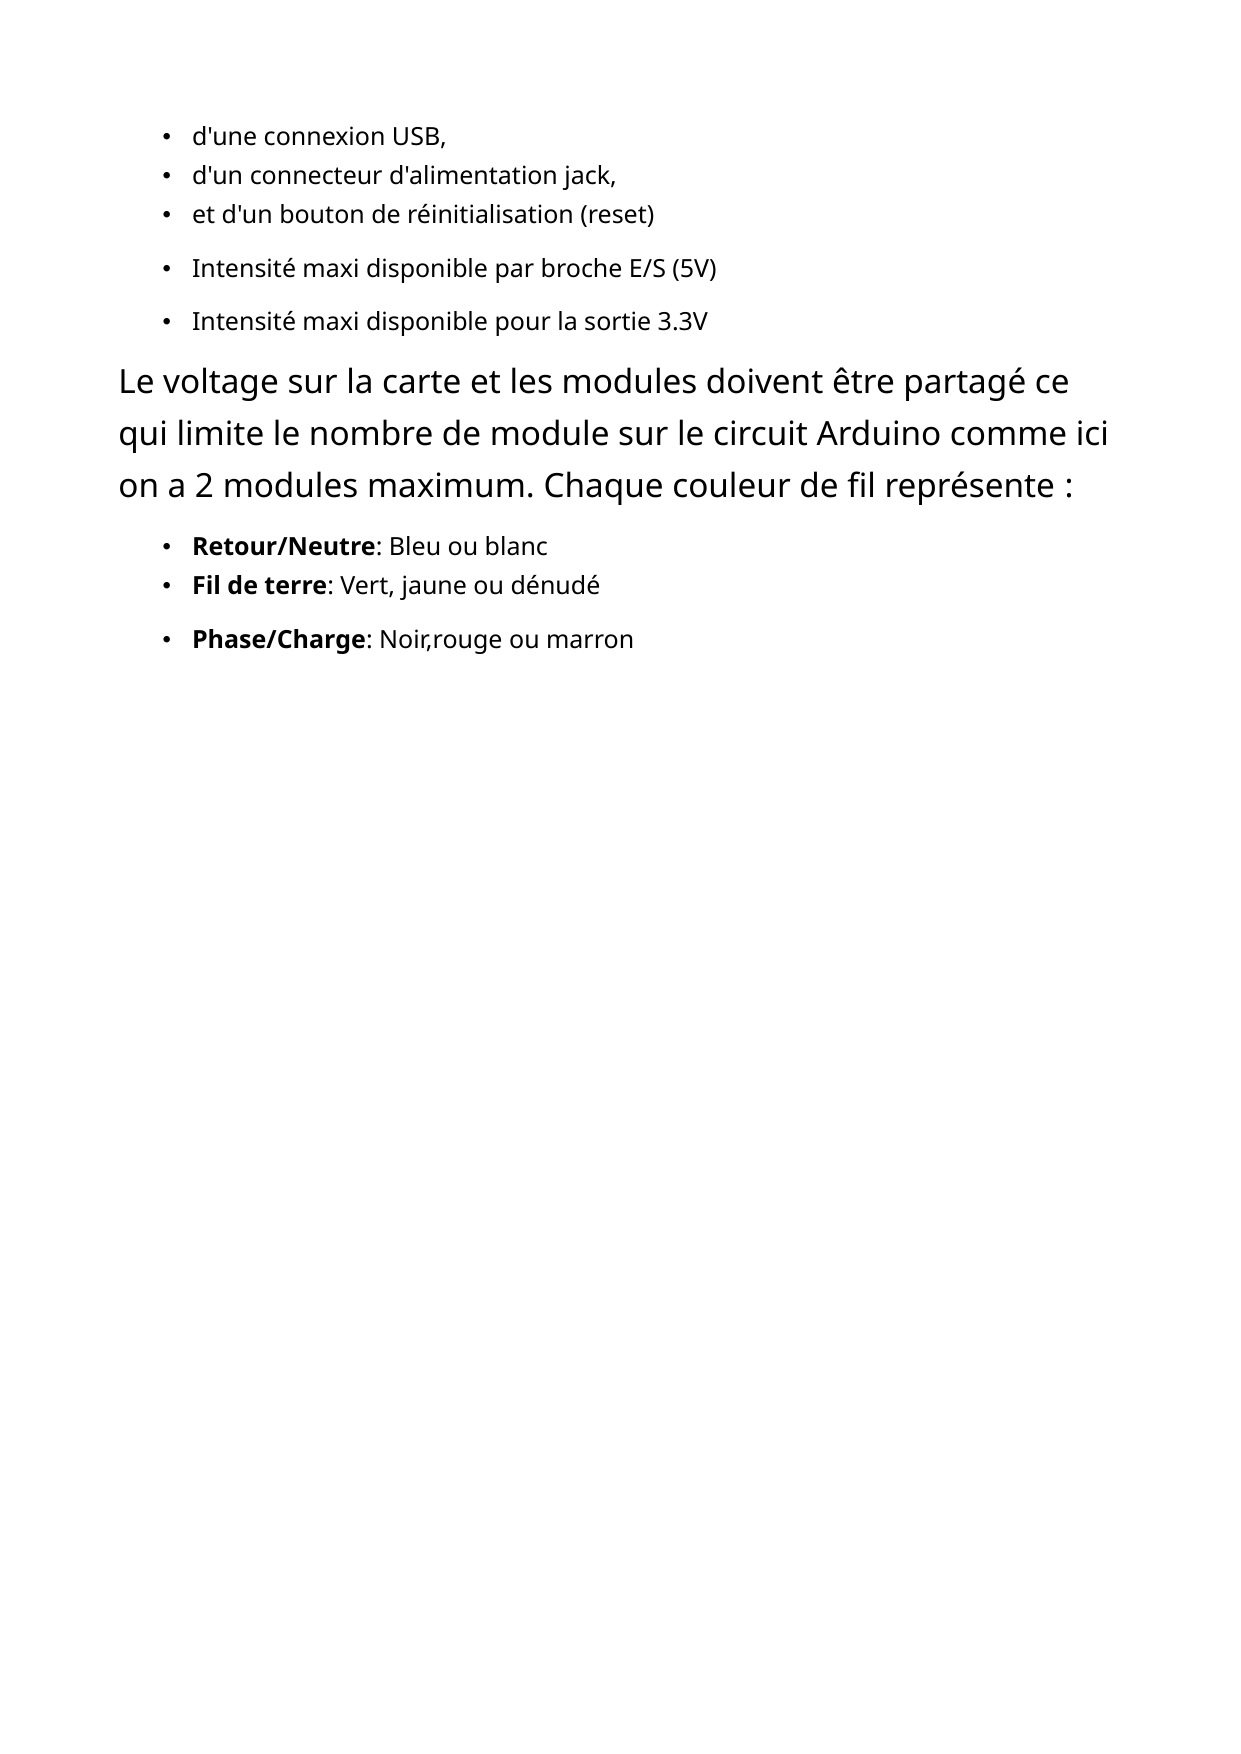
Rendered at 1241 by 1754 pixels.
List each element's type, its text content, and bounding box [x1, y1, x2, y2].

text Le voltage sur la carte et les modules doivent être partagé ce qui limite le nombre de module sur le circuit Arduino comme ici on a 2 modules maximum. Chaque couleur de fil représente : [118, 358, 1122, 507]
list d'une connexion USB, [162, 118, 1122, 152]
list Retour/Neutre: Bleu ou blanc [162, 529, 1122, 563]
list et d'un bouton de réinitialisation (reset) [162, 196, 1122, 231]
list Fil de terre: Vert, jaune ou dénudé [162, 568, 1122, 602]
list d'un connecteur d'alimentation jack, [162, 157, 1122, 191]
list Phase/Charge: Noir,rouge ou marron [162, 622, 1122, 656]
list Intensité maxi disponible pour la sortie 3.3V [162, 304, 1122, 338]
list Intensité maxi disponible par broche E/S (5V) [162, 250, 1122, 284]
